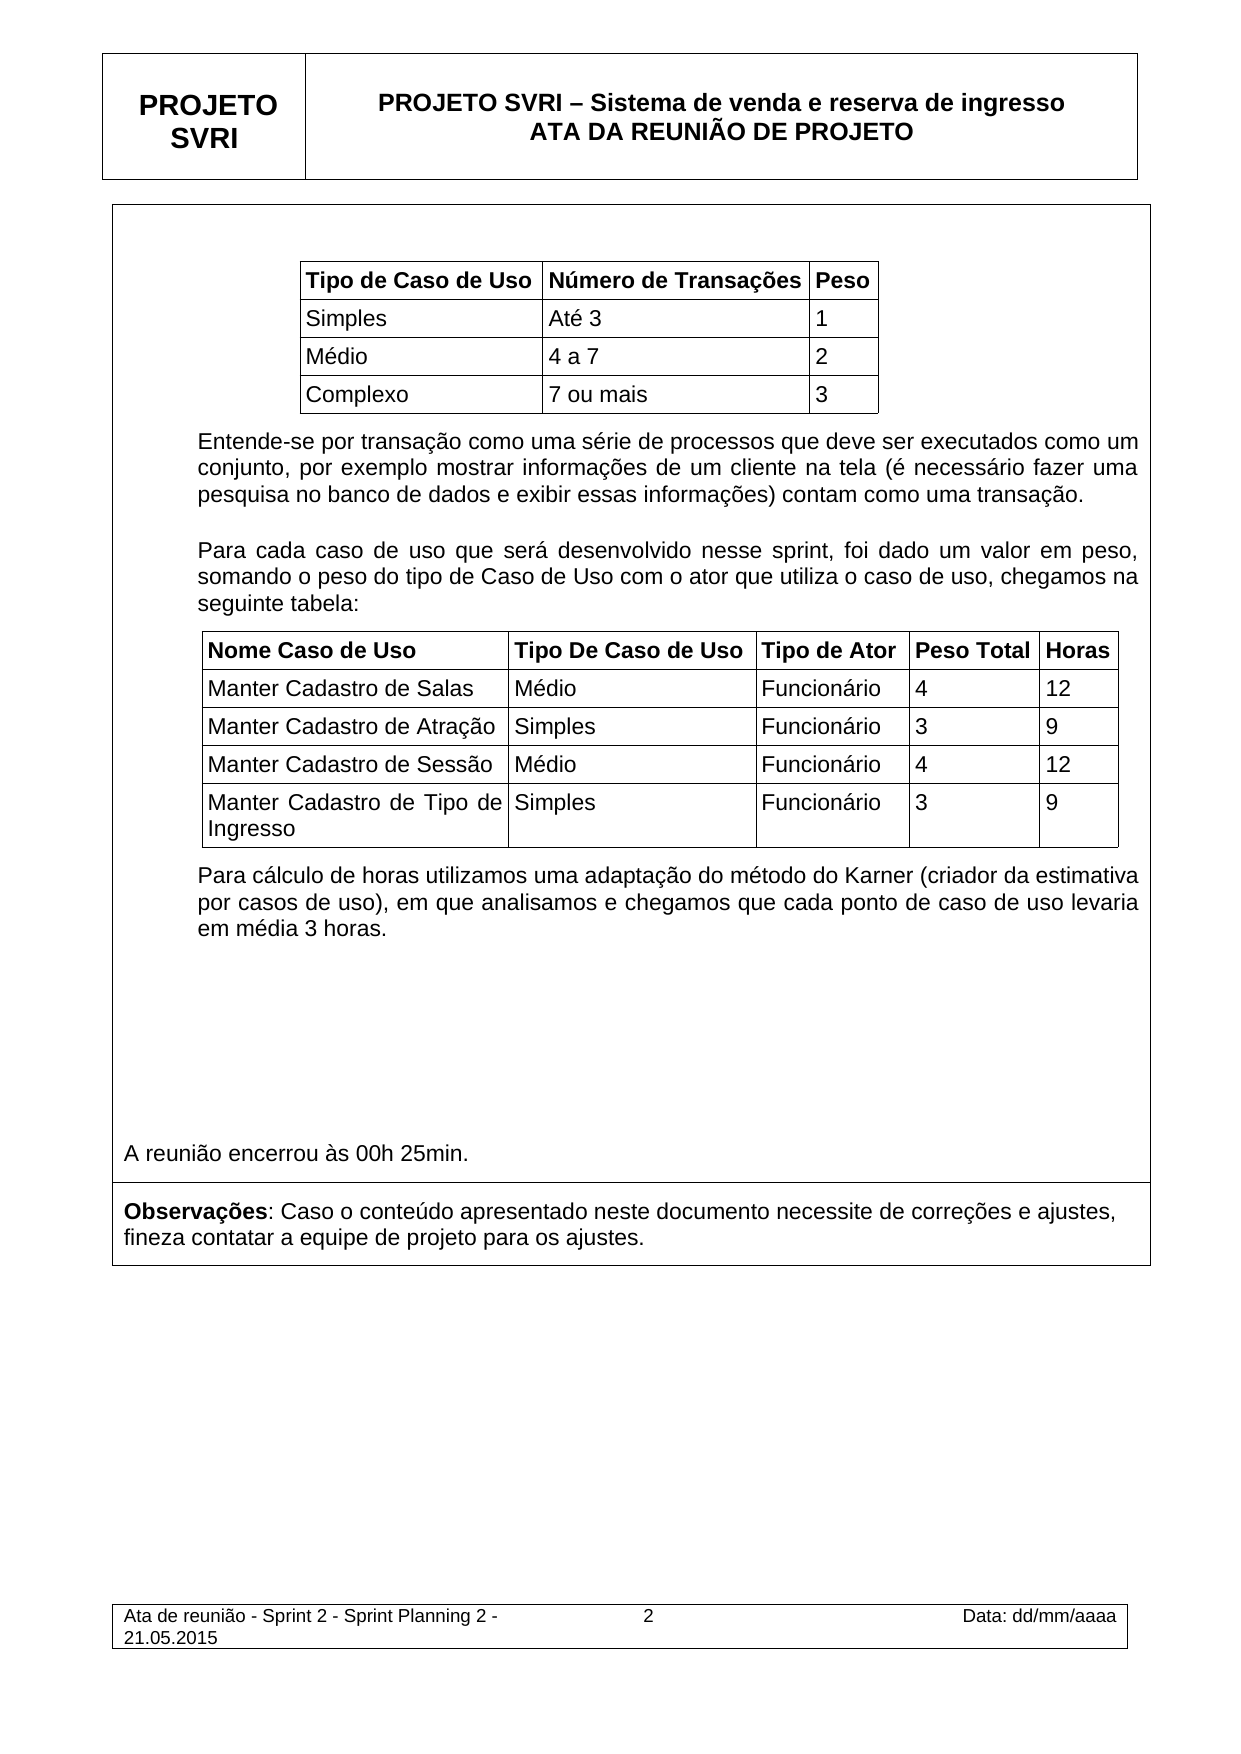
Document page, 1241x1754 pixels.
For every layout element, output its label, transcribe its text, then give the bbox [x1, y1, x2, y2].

table_cell 4 [910, 746, 1039, 783]
table_cell Funcionário [757, 670, 909, 707]
table_header Nome Caso de Uso [203, 632, 508, 669]
table_cell 2 [810, 338, 878, 375]
table_cell Manter Cadastro de Salas [203, 670, 508, 707]
table_cell 12 [1040, 746, 1118, 783]
table_cell 9 [1040, 708, 1118, 745]
table_cell Complexo [301, 376, 542, 413]
table_cell Manter Cadastro de Sessão [203, 746, 508, 783]
table_cell Médio [301, 338, 542, 375]
table_cell Funcionário [757, 784, 909, 847]
table_header Horas [1040, 632, 1118, 669]
table_cell 7 ou mais [543, 376, 809, 413]
table_cell Simples [509, 784, 756, 847]
table_cell 12 [1040, 670, 1118, 707]
table_cell 4 a 7 [543, 338, 809, 375]
table_cell Médio [509, 670, 756, 707]
table_header Tipo de Caso de Uso [301, 262, 542, 299]
table_cell Até 3 [543, 300, 809, 337]
table_cell Simples [301, 300, 542, 337]
table_cell Funcionário [757, 708, 909, 745]
table_cell 3 [910, 784, 1039, 847]
table_cell 4 [910, 670, 1039, 707]
table_header Peso Total [910, 632, 1039, 669]
table_cell Entende-se por transação como uma série de processos que deve ser executados como um conjunto, por exemplo mostrar informações de um cliente na tela (é necessário fazer uma pesquisa no banco de dados e exibir essas informações) contam como uma transação. Para cada caso de uso que será desenvolvido nesse sprint, foi dado um valor em peso, somando o peso do tipo de Caso de Uso com o ator que utiliza o caso de uso, chegamos na seguinte tabela: Para cálculo de horas utilizamos uma adaptação do método do Karner (criador da estimativa por casos de uso), em que analisamos e chegamos que cada ponto de caso de uso levaria em média 3 horas. A reunião encerrou às 00h 25min. [113, 205, 1150, 1182]
table_cell 3 [810, 376, 878, 413]
table_cell Manter Cadastro de Tipo de Ingresso [203, 784, 508, 847]
table_cell 3 [910, 708, 1039, 745]
table_cell 1 [810, 300, 878, 337]
table_cell Manter Cadastro de Atração [203, 708, 508, 745]
table_cell Simples [509, 708, 756, 745]
table_cell Médio [509, 746, 756, 783]
table_header Tipo De Caso de Uso [509, 632, 756, 669]
table_header Peso [810, 262, 878, 299]
table_header Tipo de Ator [757, 632, 909, 669]
table_cell Observações: Caso o conteúdo apresentado neste documento necessite de correções e ajustes, fineza contatar a equipe de projeto para os ajustes. [113, 1183, 1150, 1265]
table_cell 9 [1040, 784, 1118, 847]
table_cell Funcionário [757, 746, 909, 783]
table_header Número de Transações [543, 262, 809, 299]
